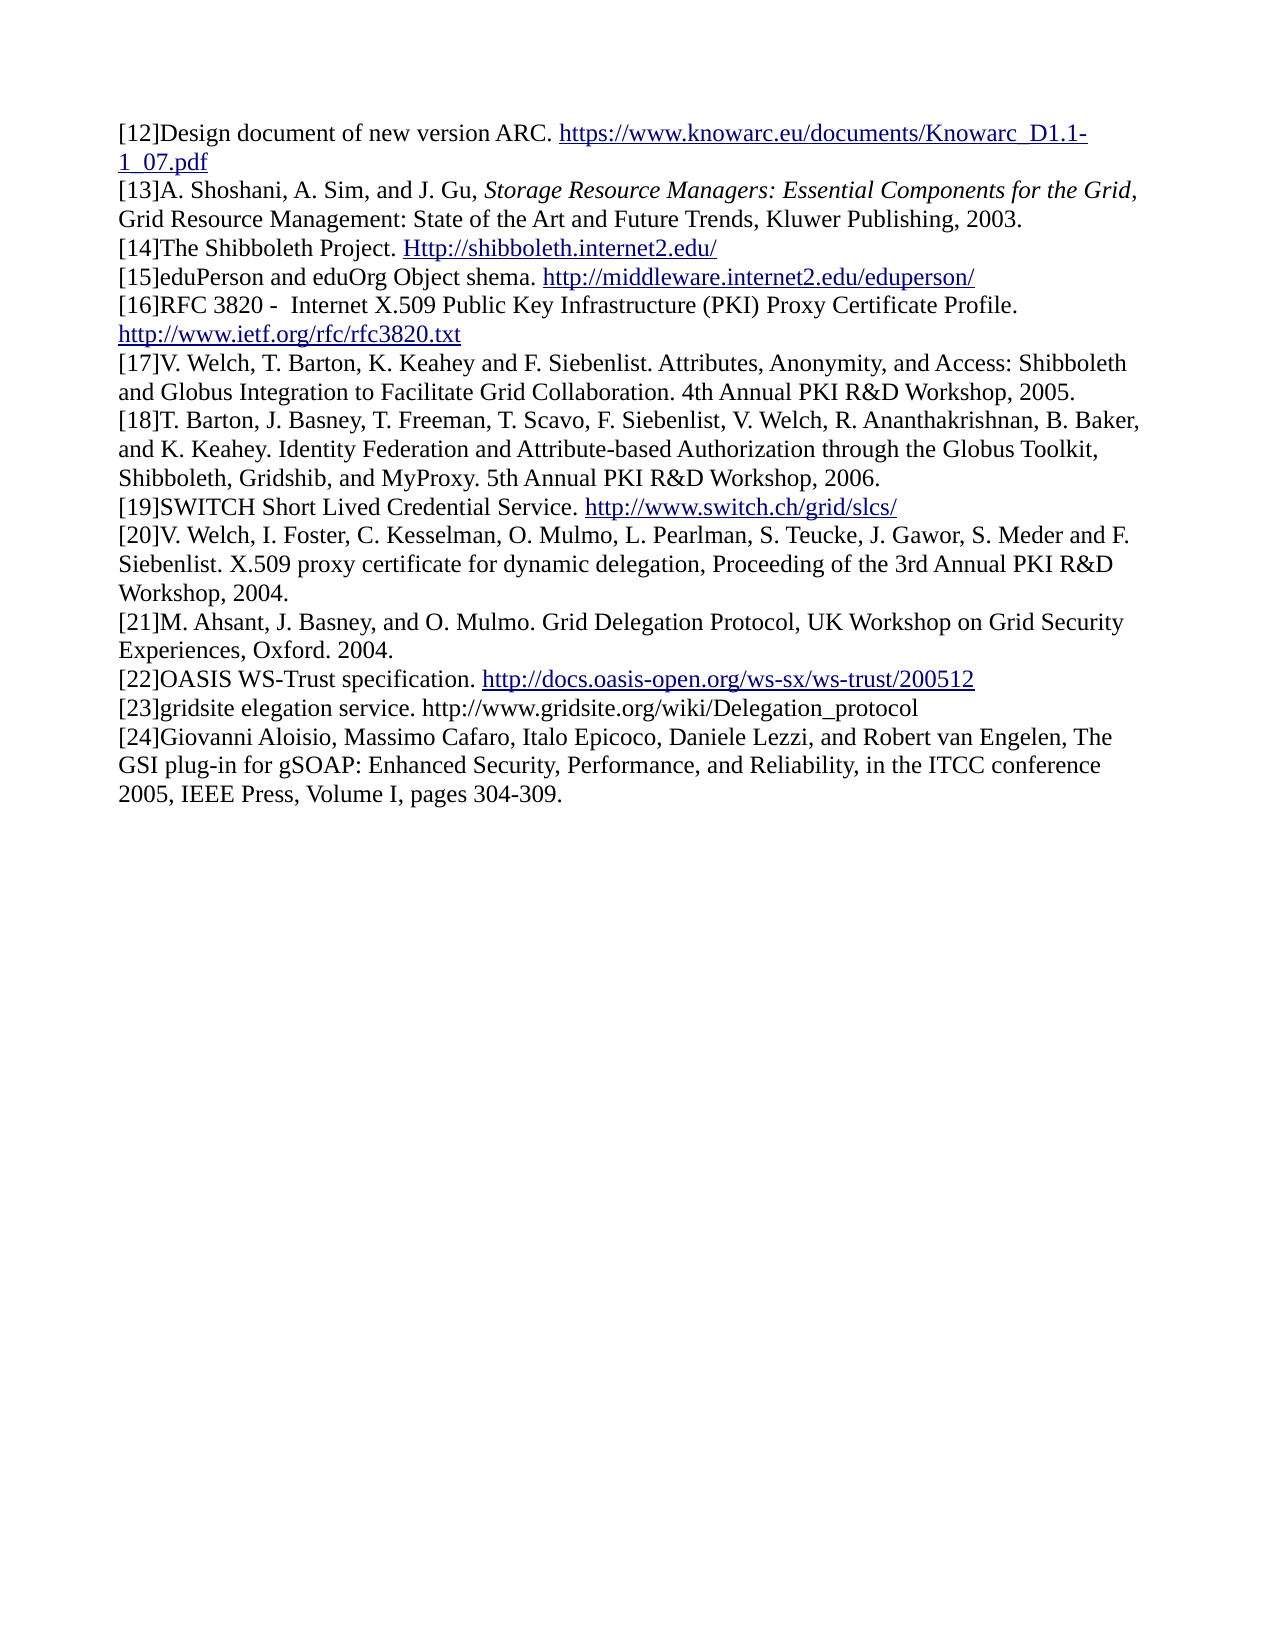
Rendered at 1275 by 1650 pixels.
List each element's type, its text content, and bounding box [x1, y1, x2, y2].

text [14]The Shibboleth Project. Http://shibboleth.internet2.edu/ [118, 233, 1157, 262]
text [16]RFC 3820 - Internet X.509 Public Key Infrastructure (PKI) Proxy Certificate Profile. http://www.ietf.org/rfc/rfc3820.txt [118, 291, 1157, 348]
text [18]T. Barton, J. Basney, T. Freeman, T. Scavo, F. Siebenlist, V. Welch, R. Ananthakrishnan, B. Baker, and K. Keahey. Identity Federation and Attribute-based Authorization through the Globus Toolkit, Shibboleth, Gridshib, and MyProxy. 5th Annual PKI R&D Workshop, 2006. [118, 406, 1157, 492]
text [15]eduPerson and eduOrg Object shema. http://middleware.internet2.edu/eduperson/ [118, 262, 1157, 291]
text [19]SWITCH Short Lived Credential Service. http://www.switch.ch/grid/slcs/ [118, 492, 1157, 521]
text [12]Design document of new version ARC. https://www.knowarc.eu/documents/Knowarc_D1.1-1_07.pdf [118, 118, 1157, 176]
text [17]V. Welch, T. Barton, K. Keahey and F. Siebenlist. Attributes, Anonymity, and Access: Shibboleth and Globus Integration to Facilitate Grid Collaboration. 4th Annual PKI R&D Workshop, 2005. [118, 348, 1157, 406]
text [24]Giovanni Aloisio, Massimo Cafaro, Italo Epicoco, Daniele Lezzi, and Robert van Engelen, The GSI plug-in for gSOAP: Enhanced Security, Performance, and Reliability, in the ITCC conference 2005, IEEE Press, Volume I, pages 304-309. [118, 722, 1157, 808]
text [22]OASIS WS-Trust specification. http://docs.oasis-open.org/ws-sx/ws-trust/200512 [118, 664, 1157, 693]
text [20]V. Welch, I. Foster, C. Kesselman, O. Mulmo, L. Pearlman, S. Teucke, J. Gawor, S. Meder and F. Siebenlist. X.509 proxy certificate for dynamic delegation, Proceeding of the 3rd Annual PKI R&D Workshop, 2004. [118, 521, 1157, 607]
text [23]gridsite elegation service. http://www.gridsite.org/wiki/Delegation_protocol [118, 693, 1157, 722]
text [21]M. Ahsant, J. Basney, and O. Mulmo. Grid Delegation Protocol, UK Workshop on Grid Security Experiences, Oxford. 2004. [118, 607, 1157, 664]
text [13]A. Shoshani, A. Sim, and J. Gu, Storage Resource Managers: Essential Components for the Grid, Grid Resource Management: State of the Art and Future Trends, Kluwer Publishing, 2003. [118, 176, 1157, 233]
